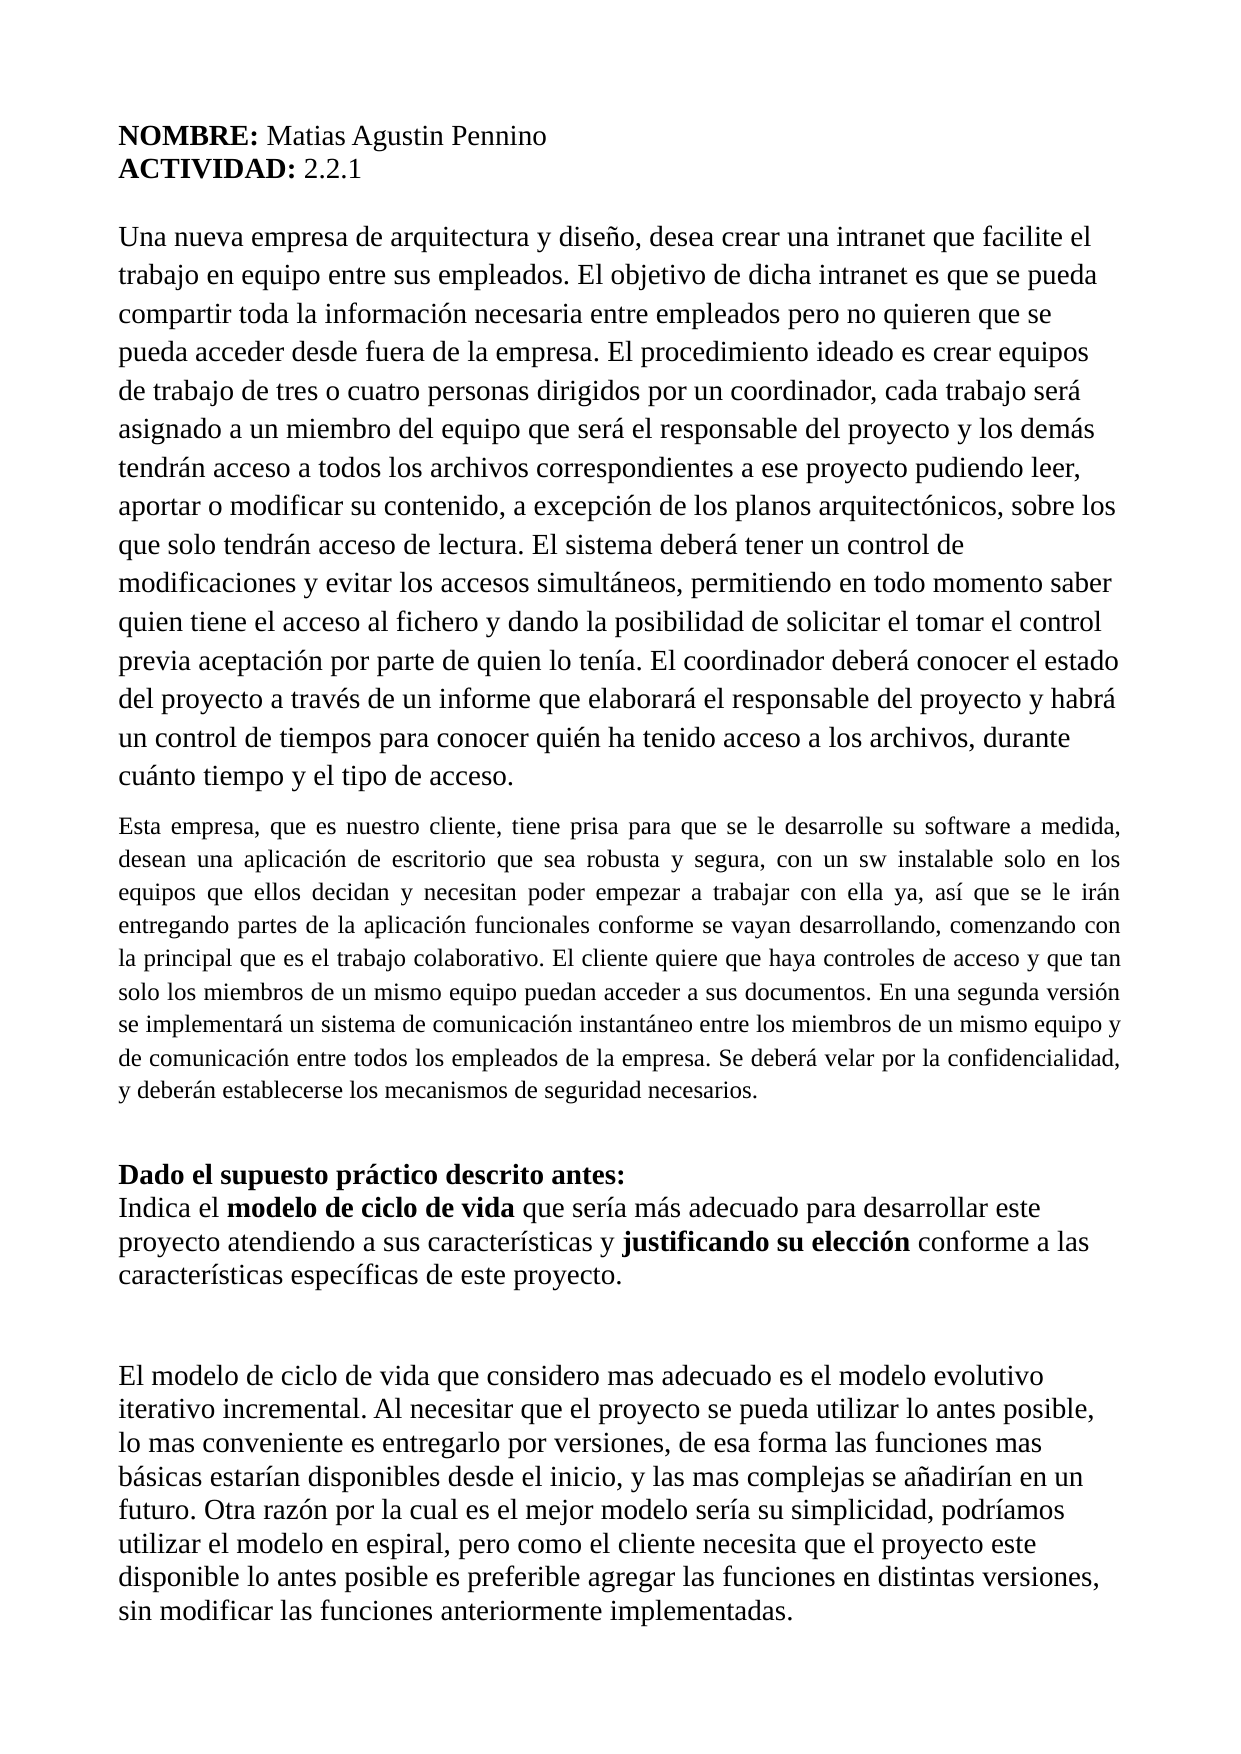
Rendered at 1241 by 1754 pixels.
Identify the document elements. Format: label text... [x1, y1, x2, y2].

text NOMBRE: Matias Agustin Pennino [118, 118, 1122, 152]
text ACTIVIDAD: 2.2.1 [118, 152, 1122, 185]
text El modelo de ciclo de vida que considero mas adecuado es el modelo evolutivo iterativo incremental. Al necesitar que el proyecto se pueda utilizar lo antes posible, lo mas conveniente es entregarlo por versiones, de esa forma las funciones mas básicas estarían disponibles desde el inicio, y las mas complejas se añadirían en un futuro. Otra razón por la cual es el mejor modelo sería su simplicidad, podríamos utilizar el modelo en espiral, pero como el cliente necesita que el proyecto este disponible lo antes posible es preferible agregar las funciones en distintas versiones, sin modificar las funciones anteriormente implementadas. [118, 1358, 1122, 1626]
text Una nueva empresa de arquitectura y diseño, desea crear una intranet que facilite el trabajo en equipo entre sus empleados. El objetivo de dicha intranet es que se pueda compartir toda la información necesaria entre empleados pero no quieren que se pueda acceder desde fuera de la empresa. El procedimiento ideado es crear equipos de trabajo de tres o cuatro personas dirigidos por un coordinador, cada trabajo será asignado a un miembro del equipo que será el responsable del proyecto y los demás tendrán acceso a todos los archivos correspondientes a ese proyecto pudiendo leer, aportar o modificar su contenido, a excepción de los planos arquitectónicos, sobre los que solo tendrán acceso de lectura. El sistema deberá tener un control de modificaciones y evitar los accesos simultáneos, permitiendo en todo momento saber quien tiene el acceso al fichero y dando la posibilidad de solicitar el tomar el control previa aceptación por parte de quien lo tenía. El coordinador deberá conocer el estado del proyecto a través de un informe que elaborará el responsable del proyecto y habrá un control de tiempos para conocer quién ha tenido acceso a los archivos, durante cuánto tiempo y el tipo de acceso. [118, 219, 1122, 792]
text Esta empresa, que es nuestro cliente, tiene prisa para que se le desarrolle su software a medida, desean una aplicación de escritorio que sea robusta y segura, con un sw instalable solo en los equipos que ellos decidan y necesitan poder empezar a trabajar con ella ya, así que se le irán entregando partes de la aplicación funcionales conforme se vayan desarrollando, comenzando con la principal que es el trabajo colaborativo. El cliente quiere que haya controles de acceso y que tan solo los miembros de un mismo equipo puedan acceder a sus documentos. En una segunda versión se implementará un sistema de comunicación instantáneo entre los miembros de un mismo equipo y de comunicación entre todos los empleados de la empresa. Se deberá velar por la confidencialidad, y deberán establecerse los mecanismos de seguridad necesarios. [118, 811, 1122, 1104]
text Dado el supuesto práctico descrito antes: Indica el modelo de ciclo de vida que sería más adecuado para desarrollar este proyecto atendiendo a sus características y justificando su elección conforme a las características específicas de este proyecto. [118, 1157, 1122, 1291]
